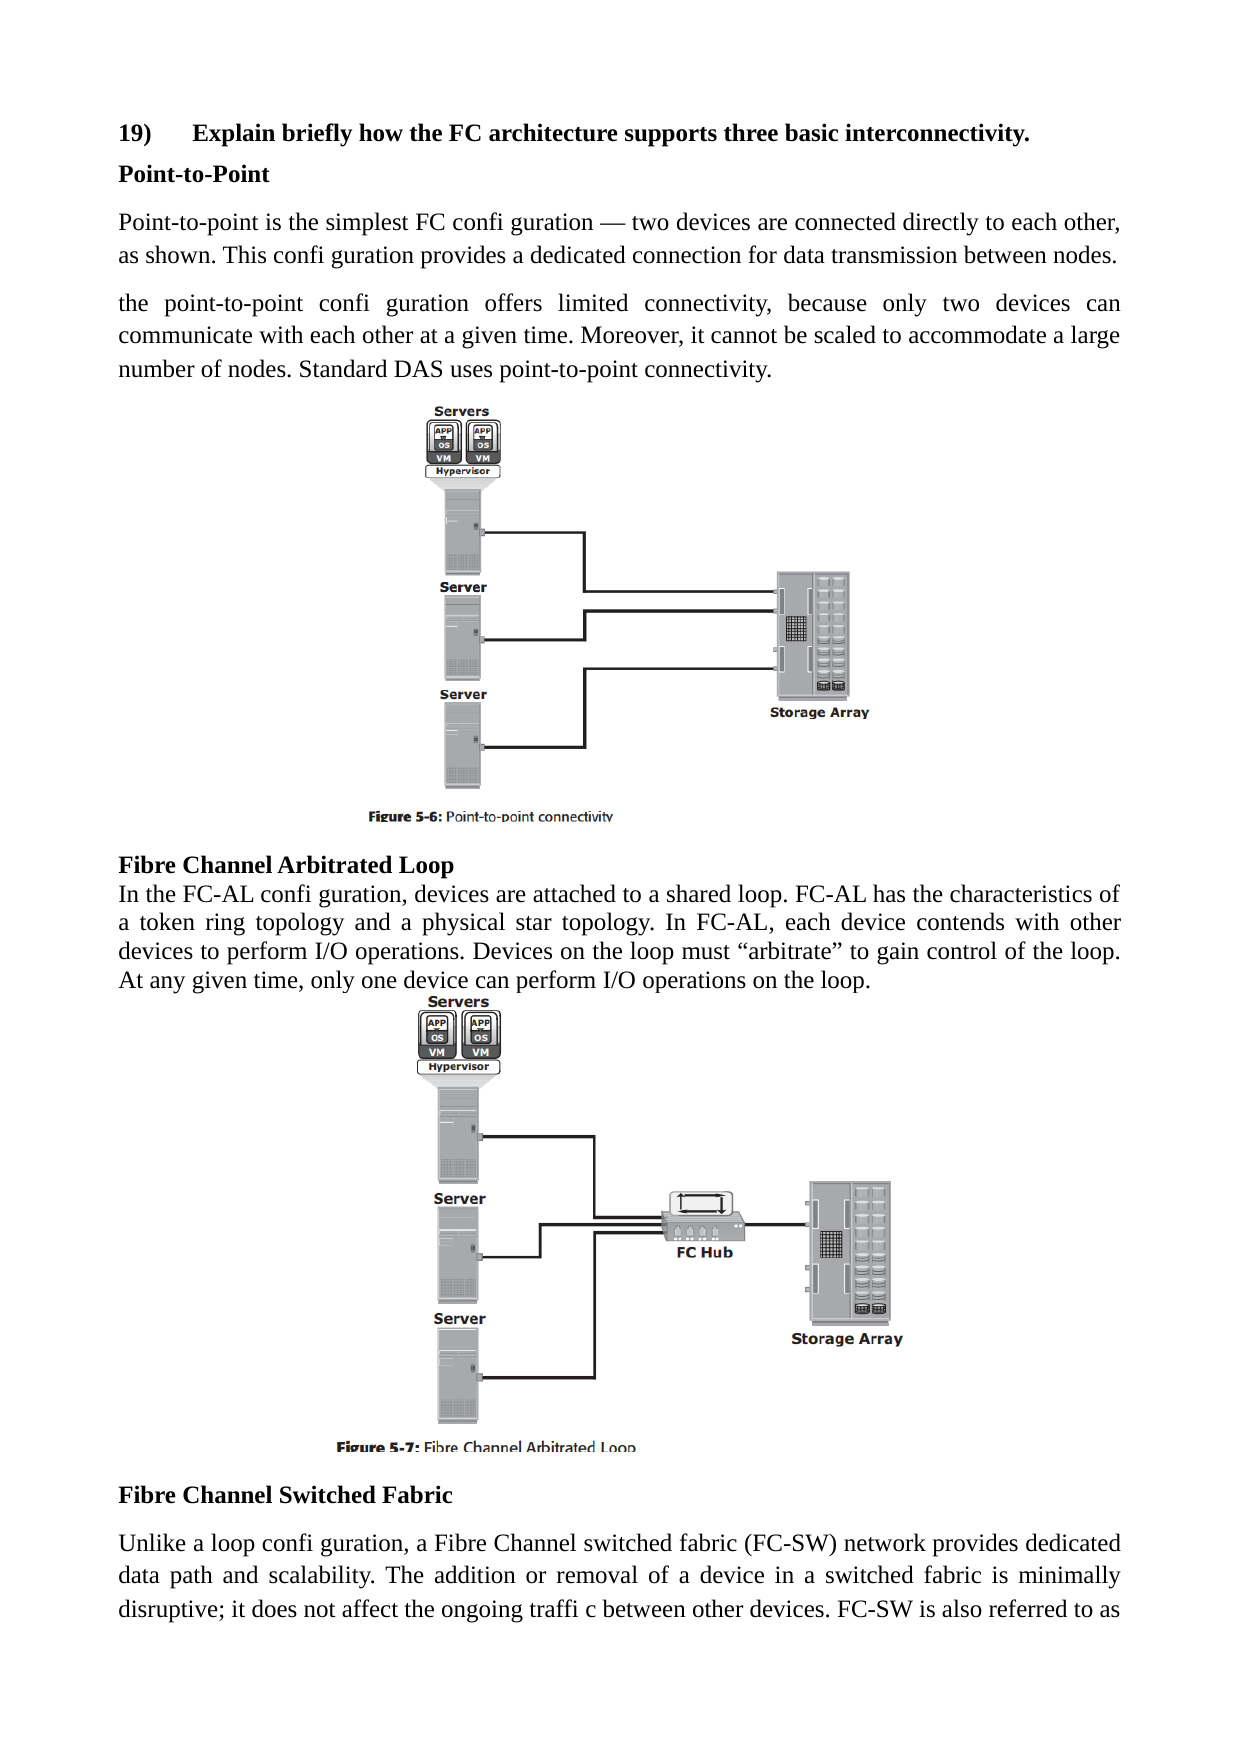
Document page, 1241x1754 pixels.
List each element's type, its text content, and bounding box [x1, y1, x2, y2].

subtitle Explain briefly how the FC architecture supports three basic interconnectivity. [118, 118, 1122, 147]
text In the FC-AL confi guration, devices are attached to a shared loop. FC-AL has the characteristics of a token ring topology and a physical star topology. In FC-AL, each device contends with other devices to perform I/O operations. Devices on the loop must “arbitrate” to gain control of the loop. At any given time, only one device can perform I/O operations on the loop. [118, 879, 1122, 994]
text the point-to-point confi guration offers limited connectivity, because only two devices can communicate with each other at a given time. Moreover, it cannot be scaled to accommodate a large number of nodes. Standard DAS uses point-to-point connectivity. [118, 288, 1122, 382]
picture [364, 401, 877, 822]
picture [333, 993, 907, 1452]
text Point-to-Point [118, 159, 1122, 188]
text Unlike a loop confi guration, a Fibre Channel switched fabric (FC-SW) network provides dedicated data path and scalability. The addition or removal of a device in a switched fabric is minimally disruptive; it does not affect the ongoing traffi c between other devices. FC-SW is also referred to as [118, 1528, 1122, 1622]
text Fibre Channel Arbitrated Loop [118, 850, 1122, 879]
text Point-to-point is the simplest FC confi guration — two devices are connected directly to each other, as shown. This confi guration provides a dedicated connection for data transmission between nodes. [118, 207, 1122, 269]
text Fibre Channel Switched Fabric [118, 1480, 1122, 1509]
